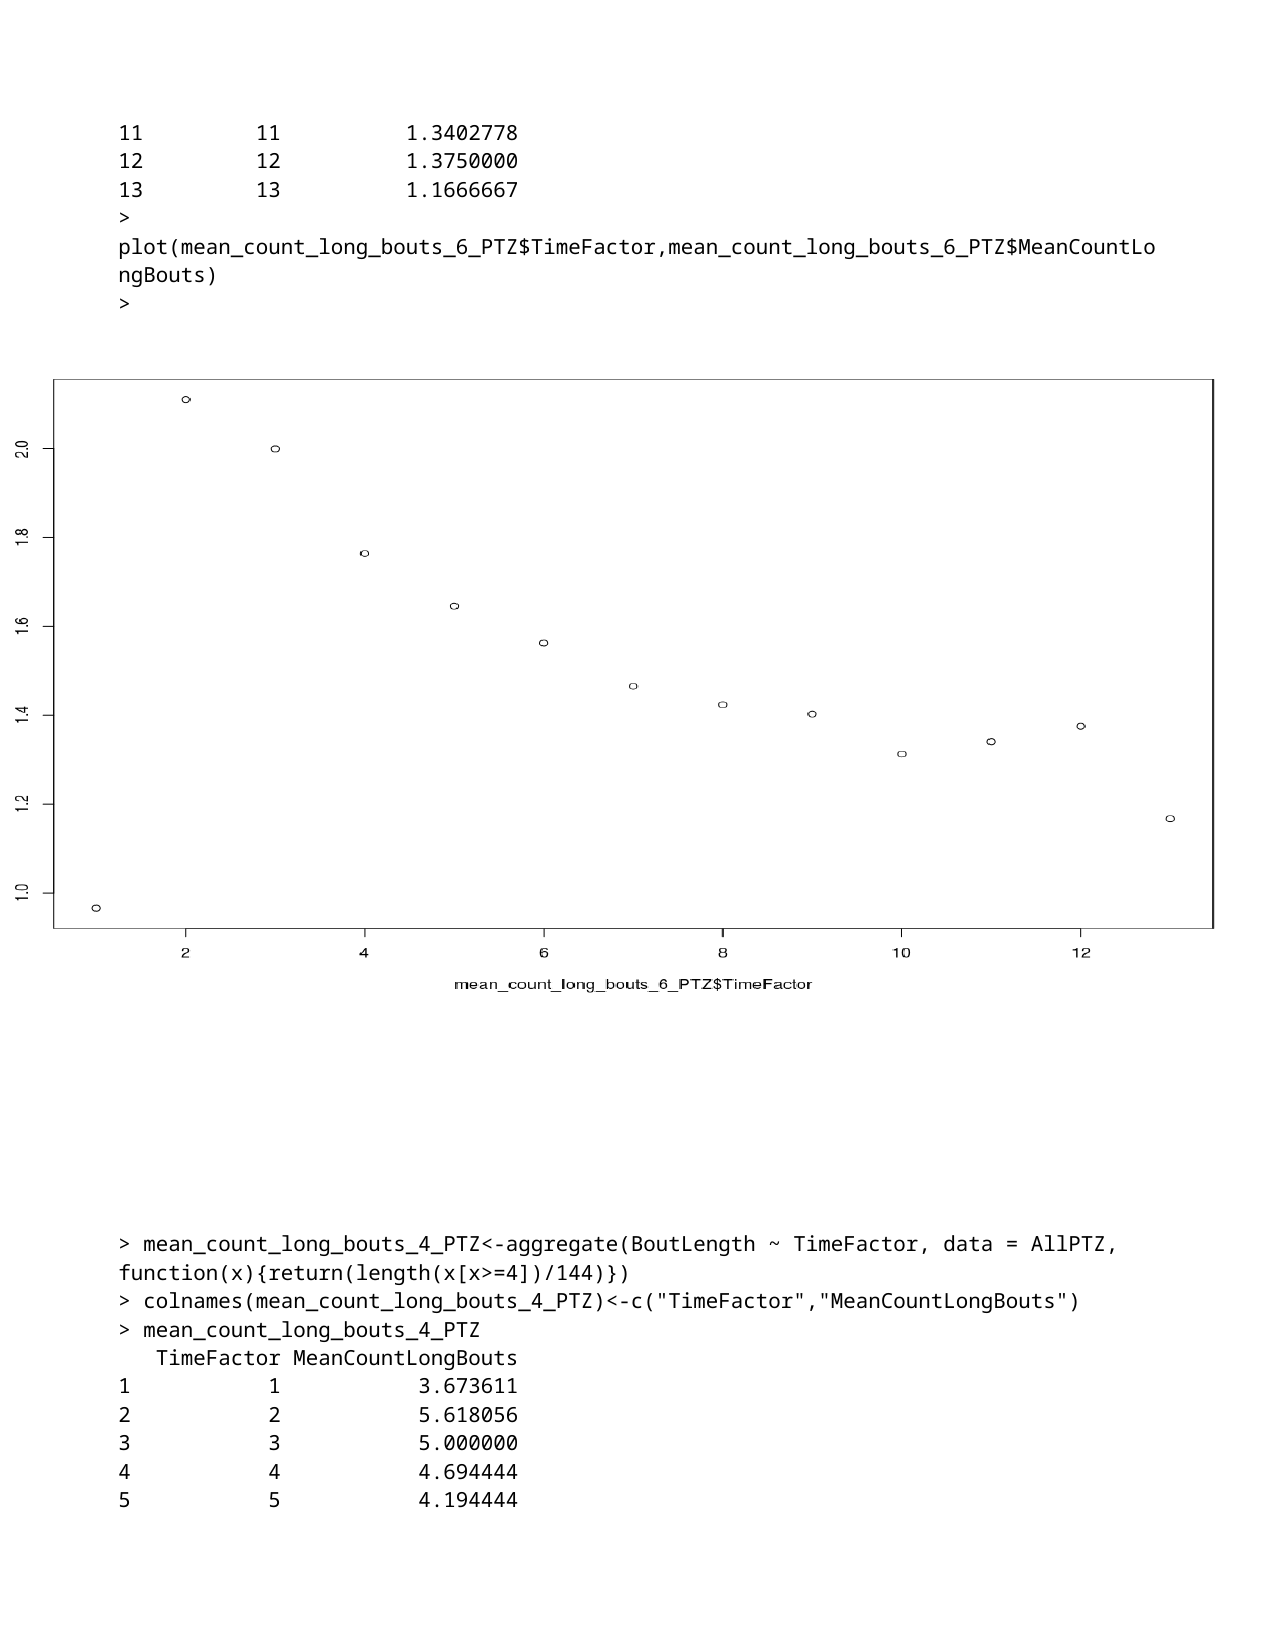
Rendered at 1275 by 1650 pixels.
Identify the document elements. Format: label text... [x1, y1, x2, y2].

text 12 12 1.3750000 [118, 147, 1157, 175]
text 1 1 3.673611 [118, 1372, 1157, 1400]
picture [10, 345, 1245, 1002]
text 13 13 1.1666667 [118, 175, 1157, 203]
text > [118, 289, 1157, 317]
text 11 11 1.3402778 [118, 118, 1157, 147]
text > plot(mean_count_long_bouts_6_PTZ$TimeFactor,mean_count_long_bouts_6_PTZ$MeanCountLongBouts) [118, 203, 1157, 289]
text > mean_count_long_bouts_4_PTZ [118, 1315, 1157, 1343]
text 2 2 5.618056 [118, 1400, 1157, 1428]
text > mean_count_long_bouts_4_PTZ<-aggregate(BoutLength ~ TimeFactor, data = AllPTZ, function(x){return(length(x[x>=4])/144)}) [118, 1229, 1157, 1286]
text > colnames(mean_count_long_bouts_4_PTZ)<-c("TimeFactor","MeanCountLongBouts") [118, 1286, 1157, 1315]
text 4 4 4.694444 [118, 1457, 1157, 1485]
text 3 3 5.000000 [118, 1428, 1157, 1457]
text 5 5 4.194444 [118, 1485, 1157, 1514]
text TimeFactor MeanCountLongBouts [118, 1343, 1157, 1372]
